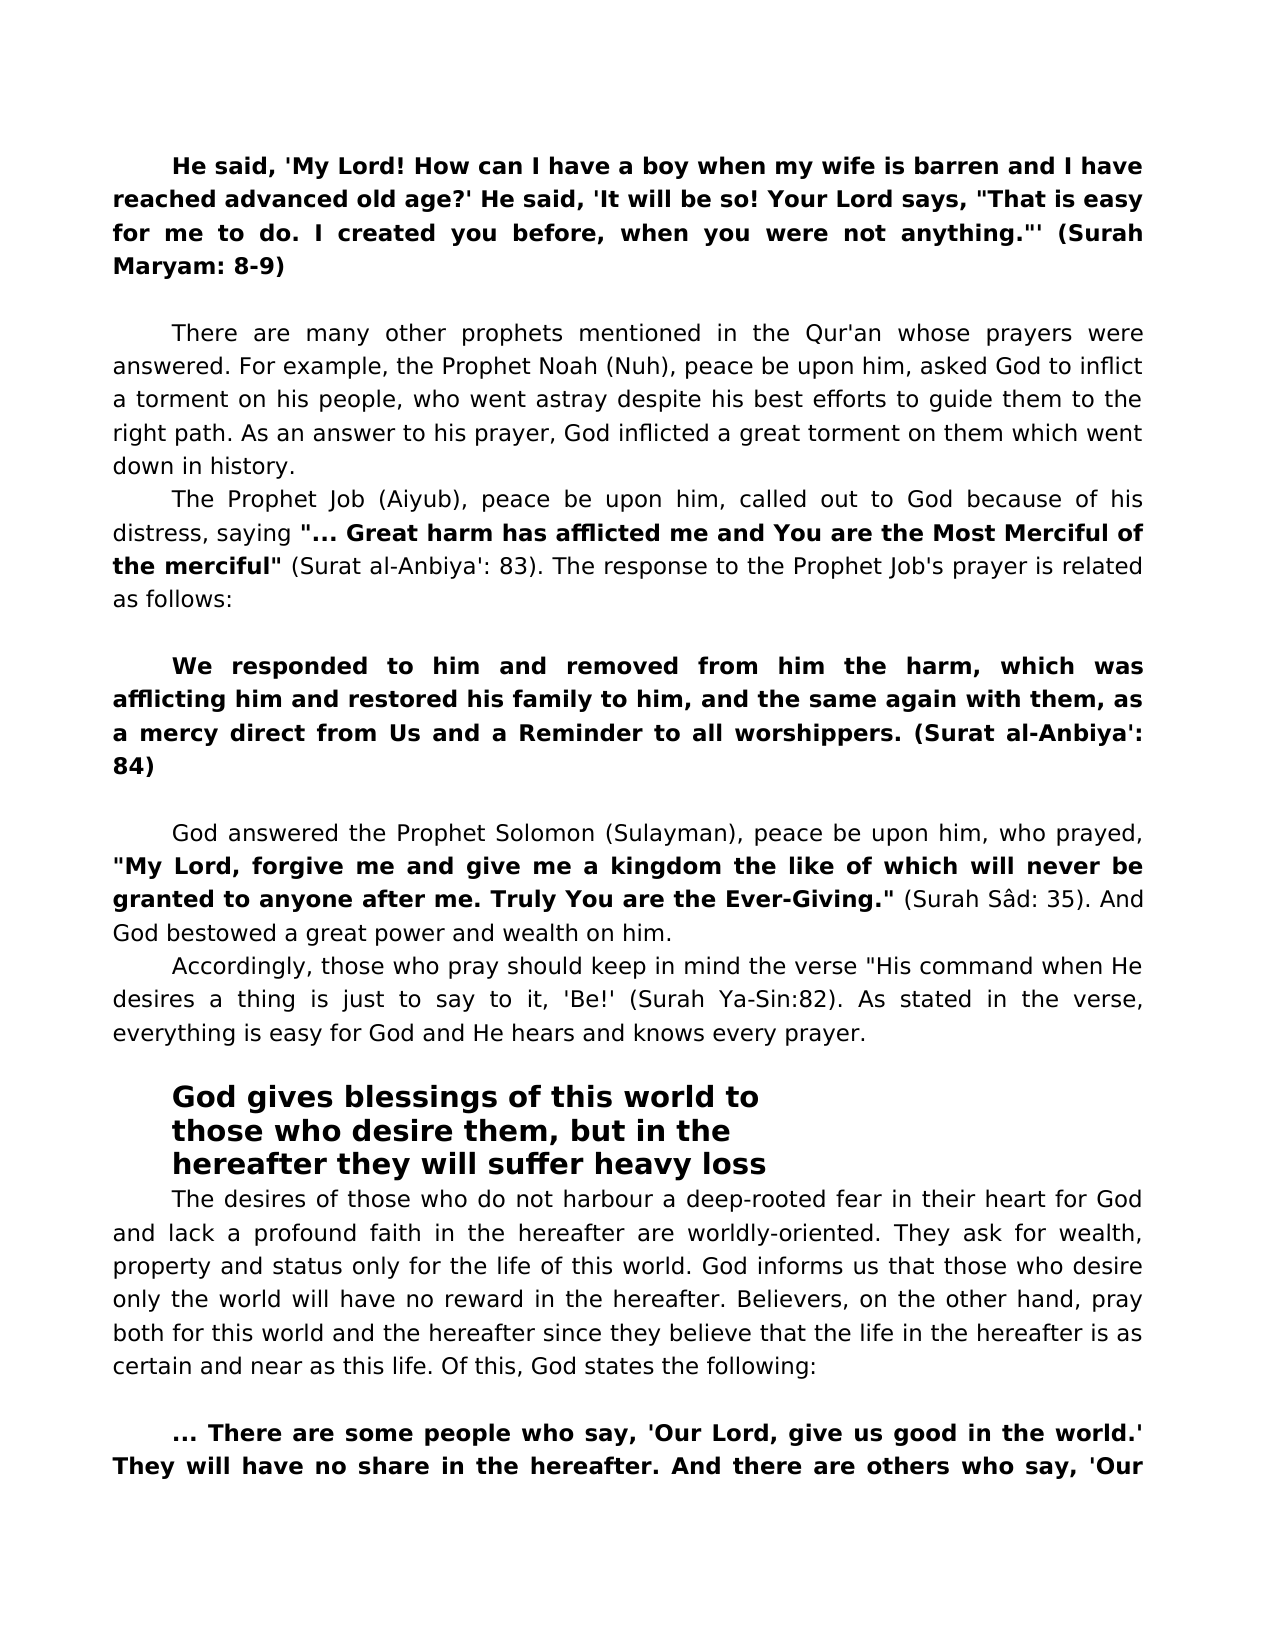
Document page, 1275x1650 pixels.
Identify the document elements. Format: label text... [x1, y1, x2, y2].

text Accordingly, those who pray should keep in mind the verse "His command when He desires a thing is just to say to it, 'Be!' (Surah Ya-Sin:82). As stated in the verse, everything is easy for God and He hears and knows every prayer. [112, 948, 1145, 1048]
text The desires of those who do not harbour a deep-rooted fear in their heart for God and lack a profound faith in the hereafter are worldly-oriented. They ask for wealth, property and status only for the life of this world. God informs us that those who desire only the world will have no reward in the hereafter. Believers, on the other hand, pray both for this world and the hereafter since they believe that the life in the hereafter is as certain and near as this life. Of this, God states the following: [112, 1181, 1145, 1381]
text God answered the Prophet Solomon (Sulayman), peace be upon him, who prayed, "My Lord, forgive me and give me a kingdom the like of which will never be granted to anyone after me. Truly You are the Ever-Giving." (Surah Sâd: 35). And God bestowed a great power and wealth on him. [112, 814, 1145, 948]
text hereafter they will suffer heavy loss [112, 1148, 1145, 1181]
text ... There are some people who say, 'Our Lord, give us good in the world.' They will have no share in the hereafter. And there are others who say, 'Our [112, 1414, 1145, 1481]
text God gives blessings of this world to [112, 1081, 1145, 1114]
text The Prophet Job (Aiyub), peace be upon him, called out to God because of his distress, saying "... Great harm has afflicted me and You are the Most Merciful of the merciful" (Surat al-Anbiya': 83). The response to the Prophet Job's prayer is related as follows: [112, 481, 1145, 614]
text There are many other prophets mentioned in the Qur'an whose prayers were answered. For example, the Prophet Noah (Nuh), peace be upon him, asked God to inflict a torment on his people, who went astray despite his best efforts to guide them to the right path. As an answer to his prayer, God inflicted a great torment on them which went down in history. [112, 314, 1145, 481]
text those who desire them, but in the [112, 1114, 1145, 1148]
text He said, 'My Lord! How can I have a boy when my wife is barren and I have reached advanced old age?' He said, 'It will be so! Your Lord says, "That is easy for me to do. I created you before, when you were not anything."' (Surah Maryam: 8-9) [112, 148, 1145, 281]
text We responded to him and removed from him the harm, which was afflicting him and restored his family to him, and the same again with them, as a mercy direct from Us and a Reminder to all worshippers. (Surat al-Anbiya': 84) [112, 648, 1145, 781]
